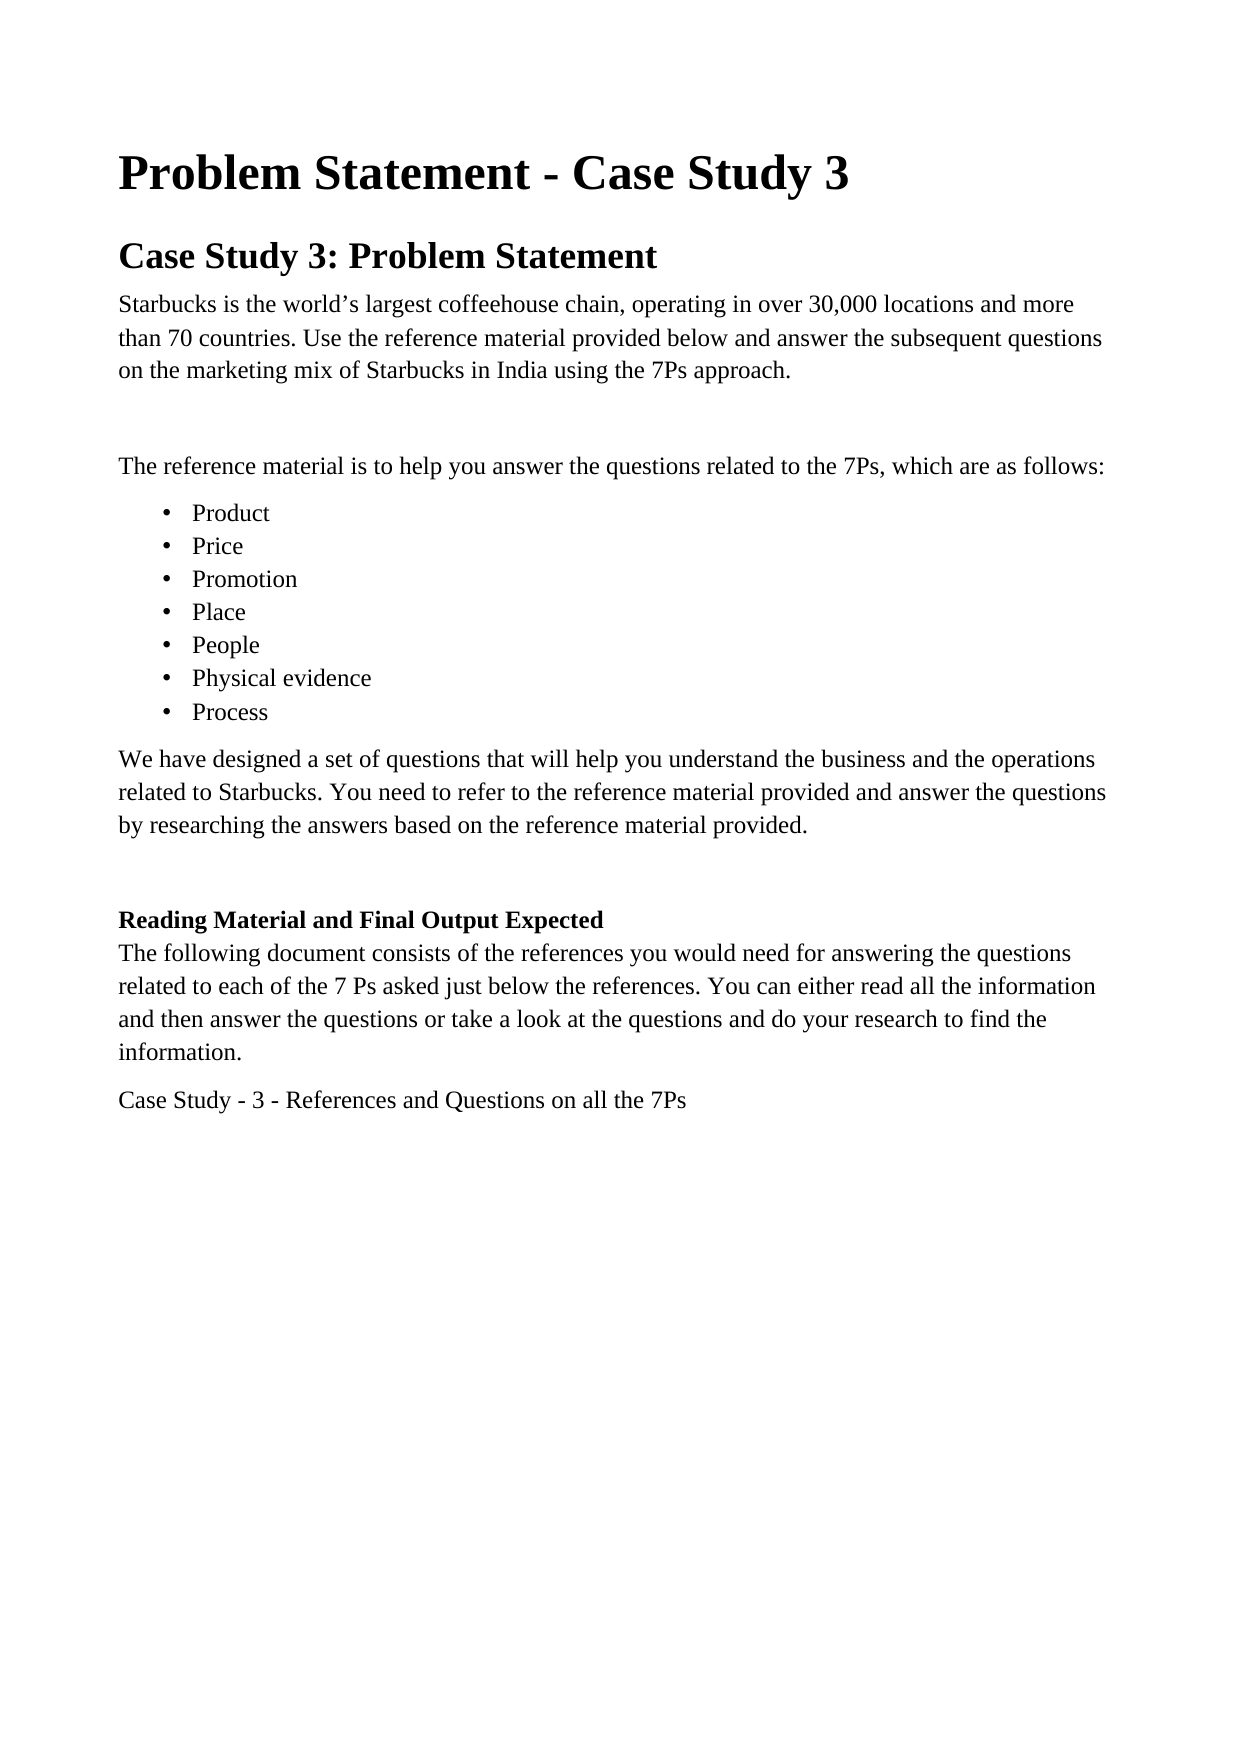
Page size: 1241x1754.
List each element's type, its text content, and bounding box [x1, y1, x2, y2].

list Price [162, 531, 1122, 560]
list Physical evidence [162, 663, 1122, 692]
list Place [162, 597, 1122, 626]
text Reading Material and Final Output Expected The following document consists of the references you would need for answering the questions related to each of the 7 Ps asked just below the references. You can either read all the information and then answer the questions or take a look at the questions and do your research to find the information. [118, 905, 1122, 1066]
text Starbucks is the world’s largest coffeehouse chain, operating in over 30,000 locations and more than 70 countries. Use the reference material provided below and answer the subsequent questions on the marketing mix of Starbucks in India using the 7Ps approach. [118, 289, 1122, 384]
list Process [162, 697, 1122, 725]
list Promotion [162, 564, 1122, 593]
text Case Study 3: Problem Statement [118, 234, 1122, 277]
list People [162, 631, 1122, 659]
text Problem Statement - Case Study 3 [118, 143, 1122, 201]
list Product [162, 498, 1122, 527]
text Case Study - 3 - References and Questions on all the 7Ps [118, 1085, 1122, 1114]
text We have designed a set of questions that will help you understand the business and the operations related to Starbucks. You need to refer to the reference material provided and answer the questions by researching the answers based on the reference material provided. [118, 744, 1122, 839]
text The reference material is to help you answer the questions related to the 7Ps, which are as follows: [118, 451, 1122, 479]
